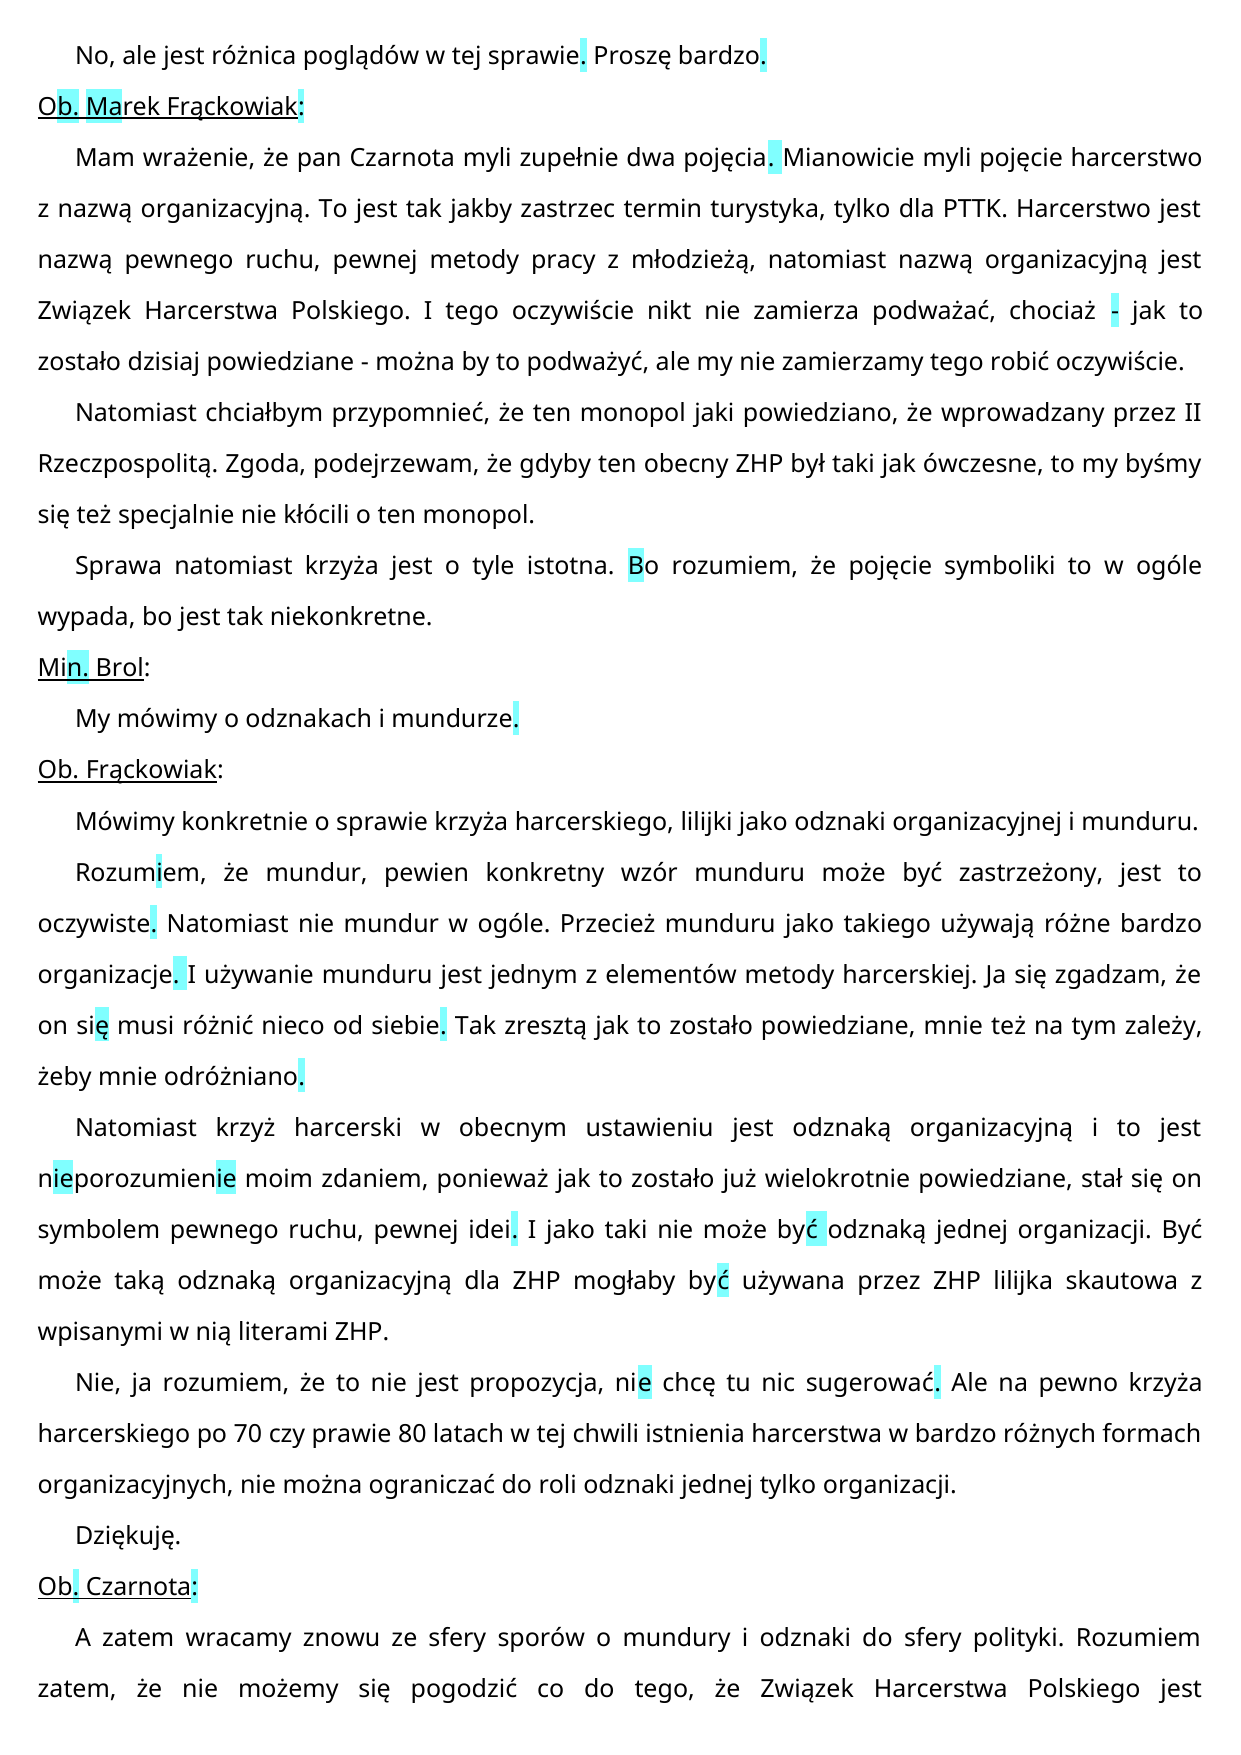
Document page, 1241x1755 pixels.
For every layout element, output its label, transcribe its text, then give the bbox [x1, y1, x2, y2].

text A zatem wracamy znowu ze sfery sporów o mundury i odznaki do sfery polityki. Rozumiem zatem, że nie możemy się pogodzić co do tego, że Związek Harcerstwa Polskiego jest [37, 1620, 1203, 1705]
text Nie, ja rozumiem, że to nie jest propozycja, nie chcę tu nic sugerować. Ale na pewno krzyża harcerskiego po 70 czy prawie 80 latach w tej chwili istnienia harcerstwa w bardzo różnych formach organizacyjnych, nie można ograniczać do roli odznaki jednej tylko organizacji. [37, 1364, 1203, 1501]
text Mówimy konkretnie o sprawie krzyża harcerskiego, lilijki jako odznaki organizacyjnej i munduru. [37, 803, 1203, 837]
text Rozumiem, że mundur, pewien konkretny wzór munduru może być zastrzeżony, jest to oczywiste. Natomiast nie mundur w ogóle. Przecież munduru jako takiego używają różne bardzo organizacje. I używanie munduru jest jednym z elementów metody harcerskiej. Ja się zgadzam, że on się musi różnić nieco od siebie. Tak zresztą jak to zostało powiedziane, mnie też na tym zależy, żeby mnie odróżniano. [37, 854, 1203, 1092]
text Mam wrażenie, że pan Czarnota myli zupełnie dwa pojęcia. Mianowicie myli pojęcie harcerstwo z nazwą organizacyjną. To jest tak jakby zastrzec termin turystyka, tylko dla PTTK. Harcerstwo jest nazwą pewnego ruchu, pewnej metody pracy z młodzieżą, natomiast nazwą organizacyjną jest Związek Harcerstwa Polskiego. I tego oczywiście nikt nie zamierza podważać, chociaż - jak to zostało dzisiaj powiedziane - można by to podważyć, ale my nie zamierzamy tego robić oczywiście. [37, 139, 1203, 378]
text Natomiast chciałbym przypomnieć, że ten monopol jaki powiedziano, że wprowadzany przez II Rzeczpospolitą. Zgoda, podejrzewam, że gdyby ten obecny ZHP był taki jak ówczesne, to my byśmy się też specjalnie nie kłócili o ten monopol. [37, 395, 1203, 531]
text My mówimy o odznakach i mundurze. [37, 701, 1203, 735]
text Dziękuję. [37, 1518, 1203, 1552]
text Sprawa natomiast krzyża jest o tyle istotna. Bo rozumiem, że pojęcie symboliki to w ogóle wypada, bo jest tak niekonkretne. [37, 548, 1203, 633]
text Ob. Czarnota: [37, 1569, 1203, 1603]
text Ob. Frąckowiak: [37, 752, 1203, 786]
text Natomiast krzyż harcerski w obecnym ustawieniu jest odznaką organizacyjną i to jest nieporozumienie moim zdaniem, ponieważ jak to zostało już wielokrotnie powiedziane, stał się on symbolem pewnego ruchu, pewnej idei. I jako taki nie może być odznaką jednej organizacji. Być może taką odznaką organizacyjną dla ZHP mogłaby być używana przez ZHP lilijka skautowa z wpisanymi w nią literami ZHP. [37, 1109, 1203, 1348]
text Min. Brol: [37, 650, 1203, 684]
text No, ale jest różnica poglądów w tej sprawie. Proszę bardzo. [37, 37, 1203, 72]
text Ob. Marek Frąckowiak: [37, 88, 1203, 123]
